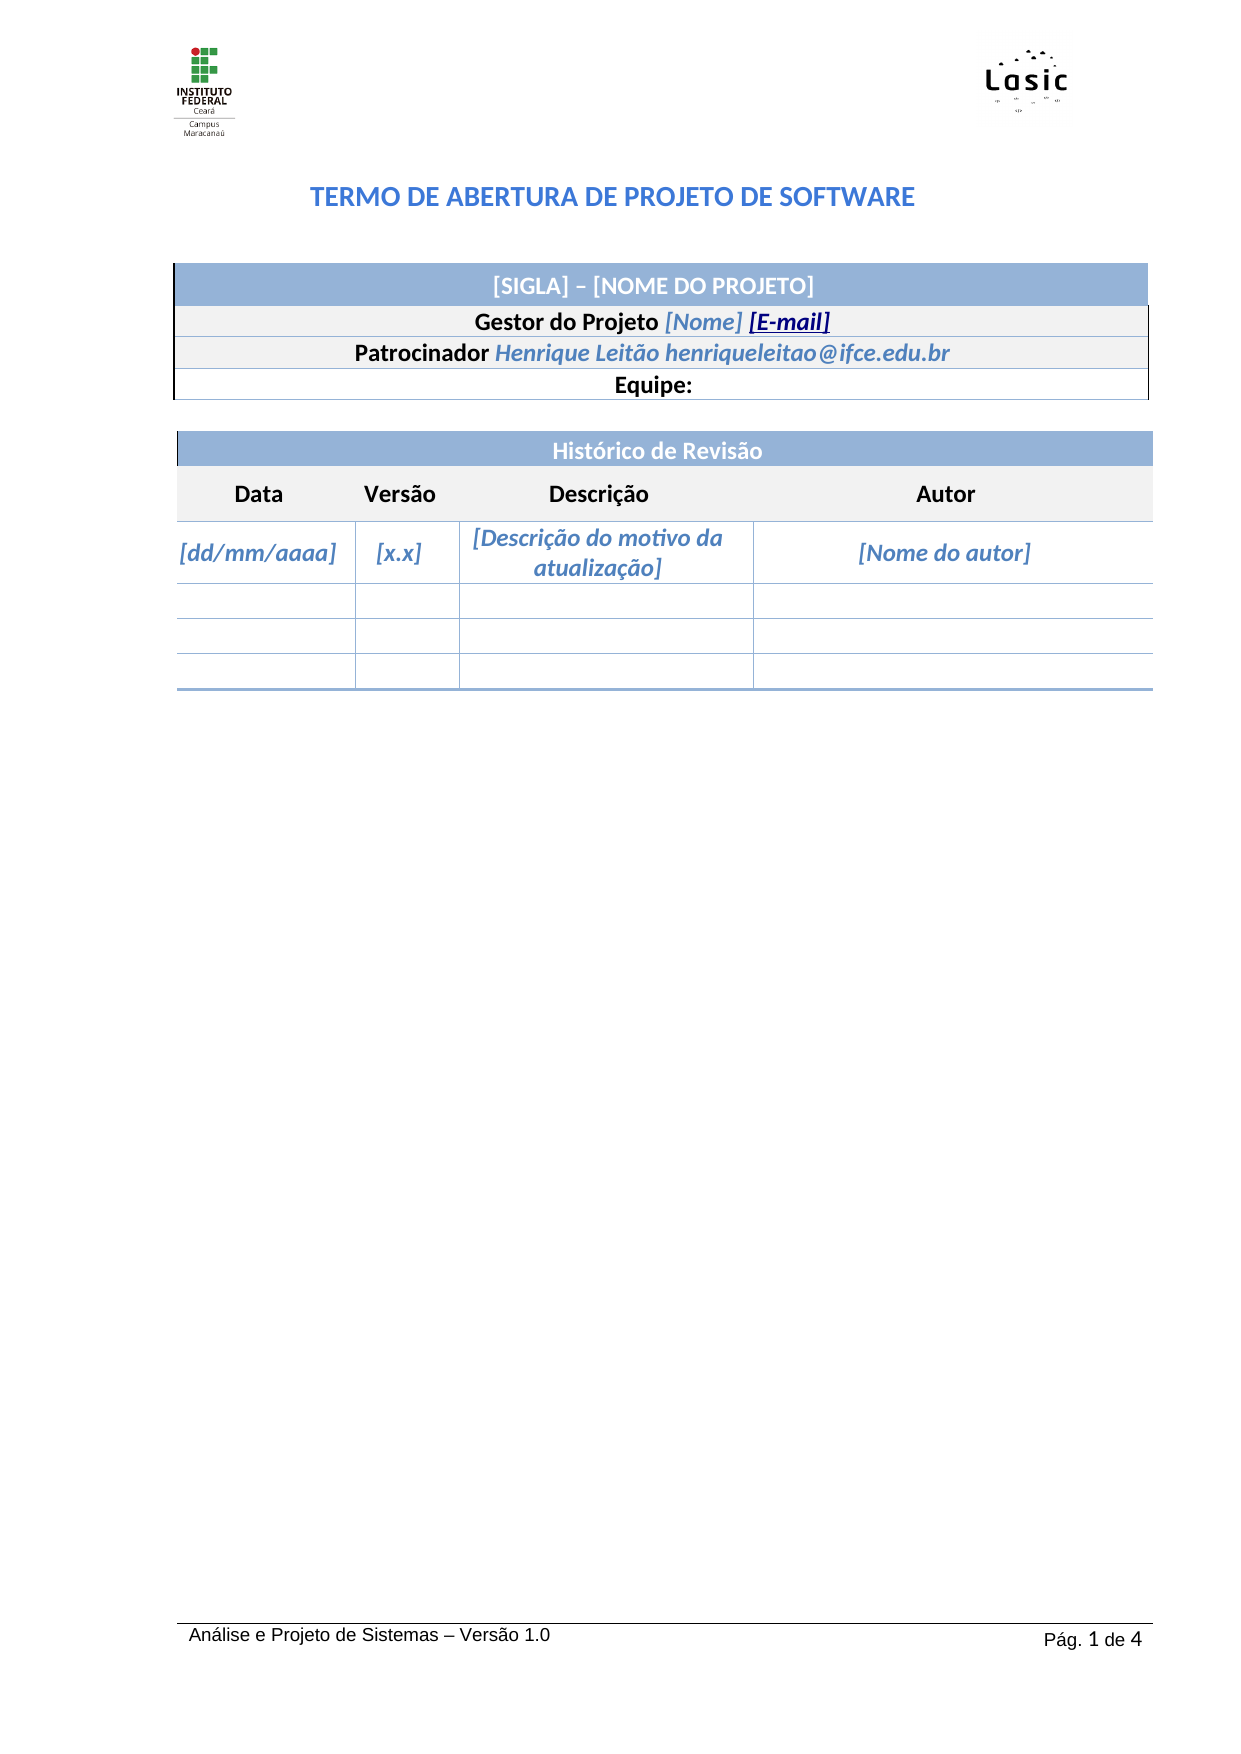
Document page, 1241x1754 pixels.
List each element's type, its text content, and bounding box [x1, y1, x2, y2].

table_cell Descrição [459, 466, 753, 521]
table_cell [460, 584, 753, 618]
text TERMO DE ABERTURA DE PROJETO DE SOFTWARE [162, 178, 1063, 214]
table_cell Patrocinador Henrique Leitão henriqueleitao@ifce.edu.br [175, 337, 1148, 368]
table_cell Data [177, 466, 355, 521]
table_cell [754, 619, 1153, 653]
table_cell [177, 619, 355, 653]
table_cell [754, 654, 1153, 688]
table_cell [x.x] [356, 522, 459, 583]
table_cell [356, 584, 459, 618]
table_cell [dd/mm/aaaa] [177, 522, 355, 583]
table_cell Gestor do Projeto [Nome] [E-mail] [175, 306, 1148, 336]
table_cell [754, 584, 1153, 618]
table_cell [177, 584, 355, 618]
table_cell [460, 619, 753, 653]
table_cell [Nome do autor] [754, 522, 1153, 583]
table_cell Autor [753, 466, 1153, 521]
table_cell [460, 654, 753, 688]
table_cell [356, 619, 459, 653]
table_cell Equipe: [175, 369, 1148, 399]
table_cell Versão [355, 466, 459, 521]
table_header Histórico de Revisão [178, 434, 1153, 466]
table_cell [Descrição do motivo da atualização] [460, 522, 753, 583]
table_cell [177, 654, 355, 688]
table_header [SIGLA] – [NOME DO PROJETO] [175, 266, 1148, 305]
table_cell [356, 654, 459, 688]
